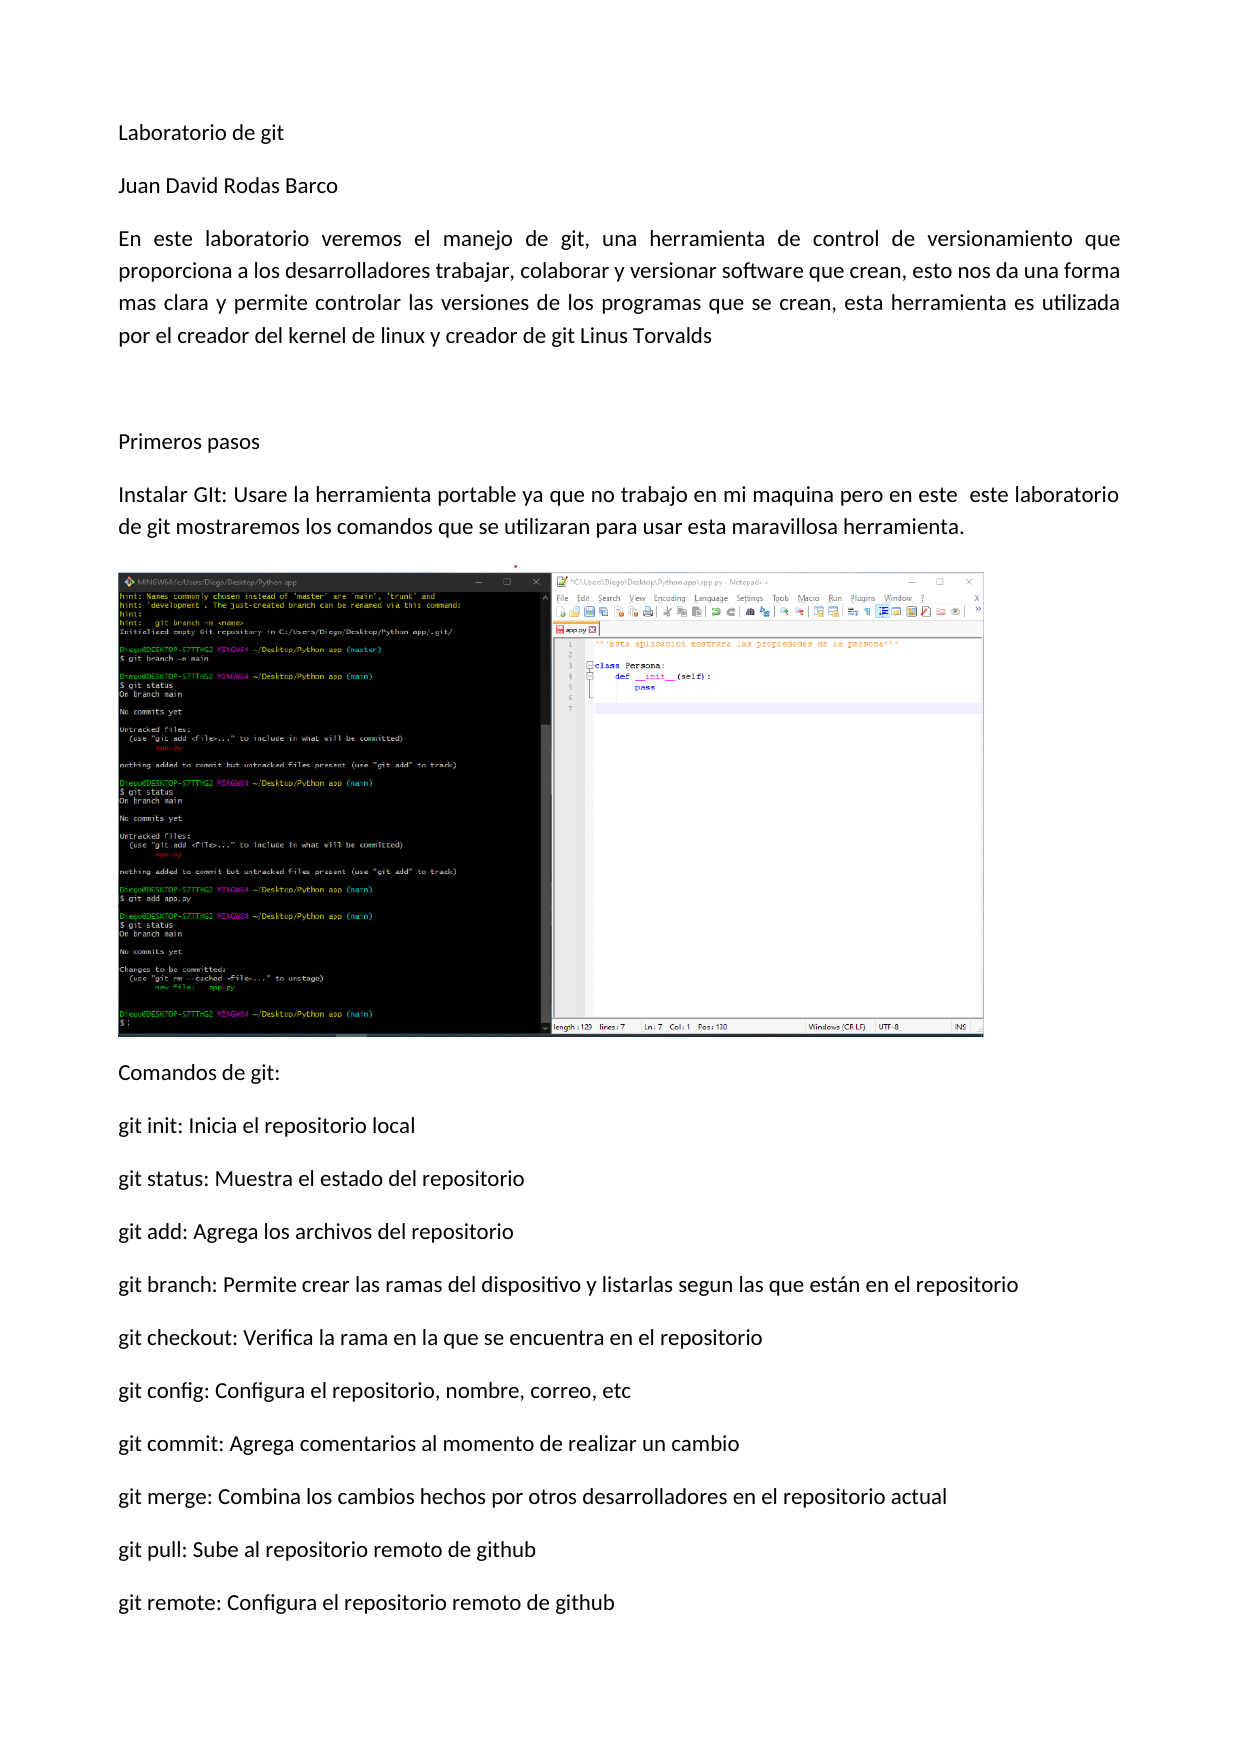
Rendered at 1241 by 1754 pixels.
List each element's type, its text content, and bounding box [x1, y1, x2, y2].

text git config: Configura el repositorio, nombre, correo, etc [118, 1376, 1122, 1404]
text git checkout: Verifica la rama en la que se encuentra en el repositorio [118, 1323, 1122, 1351]
text En este laboratorio veremos el manejo de git, una herramienta de control de versionamiento que proporciona a los desarrolladores trabajar, colaborar y versionar software que crean, esto nos da una forma mas clara y permite controlar las versiones de los programas que se crean, esta herramienta es utilizada por el creador del kernel de linux y creador de git Linus Torvalds [118, 224, 1122, 349]
text git remote: Configura el repositorio remoto de github [118, 1588, 1122, 1616]
text git commit: Agrega comentarios al momento de realizar un cambio [118, 1429, 1122, 1457]
text Primeros pasos [118, 427, 1122, 455]
text git add: Agrega los archivos del repositorio [118, 1217, 1122, 1245]
text git merge: Combina los cambios hechos por otros desarrolladores en el repositorio actual [118, 1482, 1122, 1510]
text git status: Muestra el estado del repositorio [118, 1164, 1122, 1192]
text Instalar GIt: Usare la herramienta portable ya que no trabajo en mi maquina pero en este este laboratorio de git mostraremos los comandos que se utilizaran para usar esta maravillosa herramienta. [118, 480, 1122, 540]
text git pull: Sube al repositorio remoto de github [118, 1535, 1122, 1563]
text Juan David Rodas Barco [118, 171, 1122, 199]
text git branch: Permite crear las ramas del dispositivo y listarlas segun las que están en el repositorio [118, 1270, 1122, 1298]
text Comandos de git: [118, 1058, 1122, 1086]
text Laboratorio de git [118, 118, 1122, 146]
text git init: Inicia el repositorio local [118, 1111, 1122, 1139]
